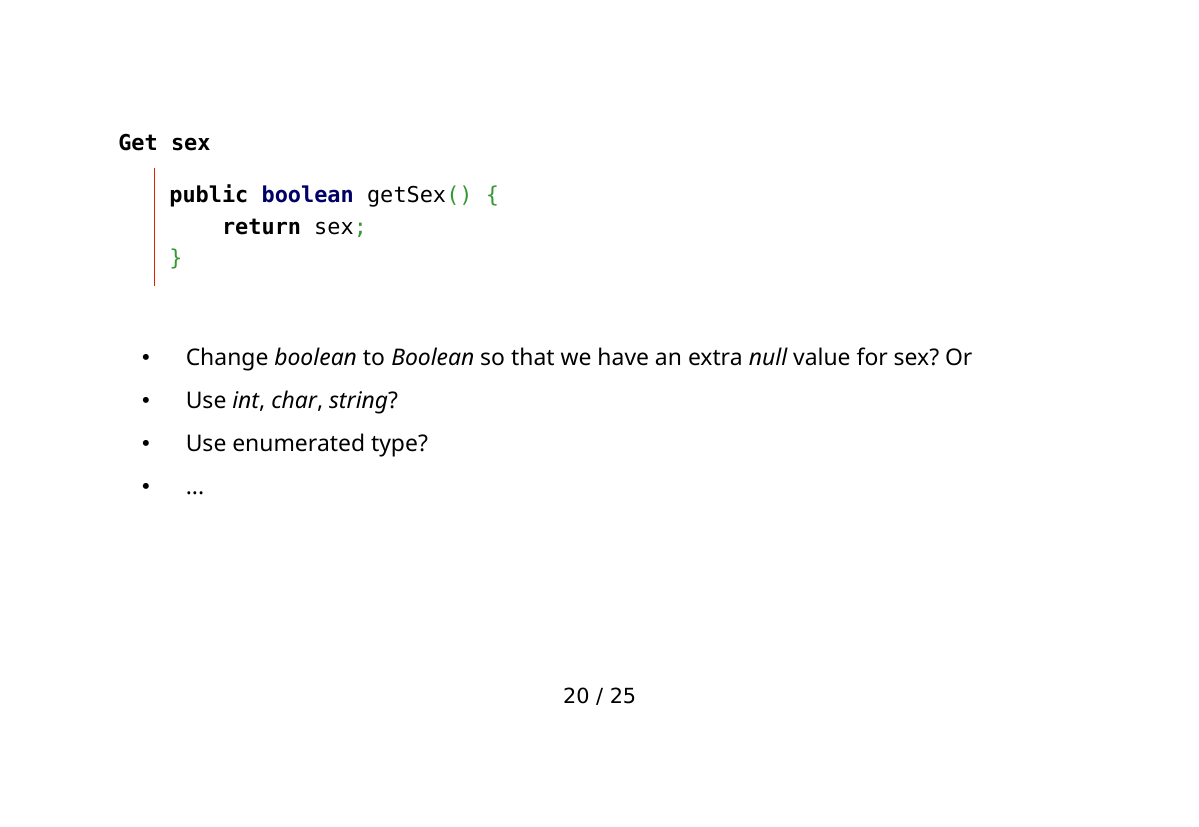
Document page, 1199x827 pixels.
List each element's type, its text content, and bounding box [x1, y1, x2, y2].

subtitle ... [142, 470, 1081, 501]
subtitle Use int, char, string? [142, 384, 1081, 415]
subtitle Use enumerated type? [142, 427, 1081, 458]
text public boolean getSex() { [155, 168, 1081, 199]
text } [155, 231, 1081, 286]
subtitle Change boolean to Boolean so that we have an extra null value for sex? Or [142, 341, 1081, 372]
title Get sex [118, 130, 1081, 156]
text return sex; [155, 199, 1081, 231]
